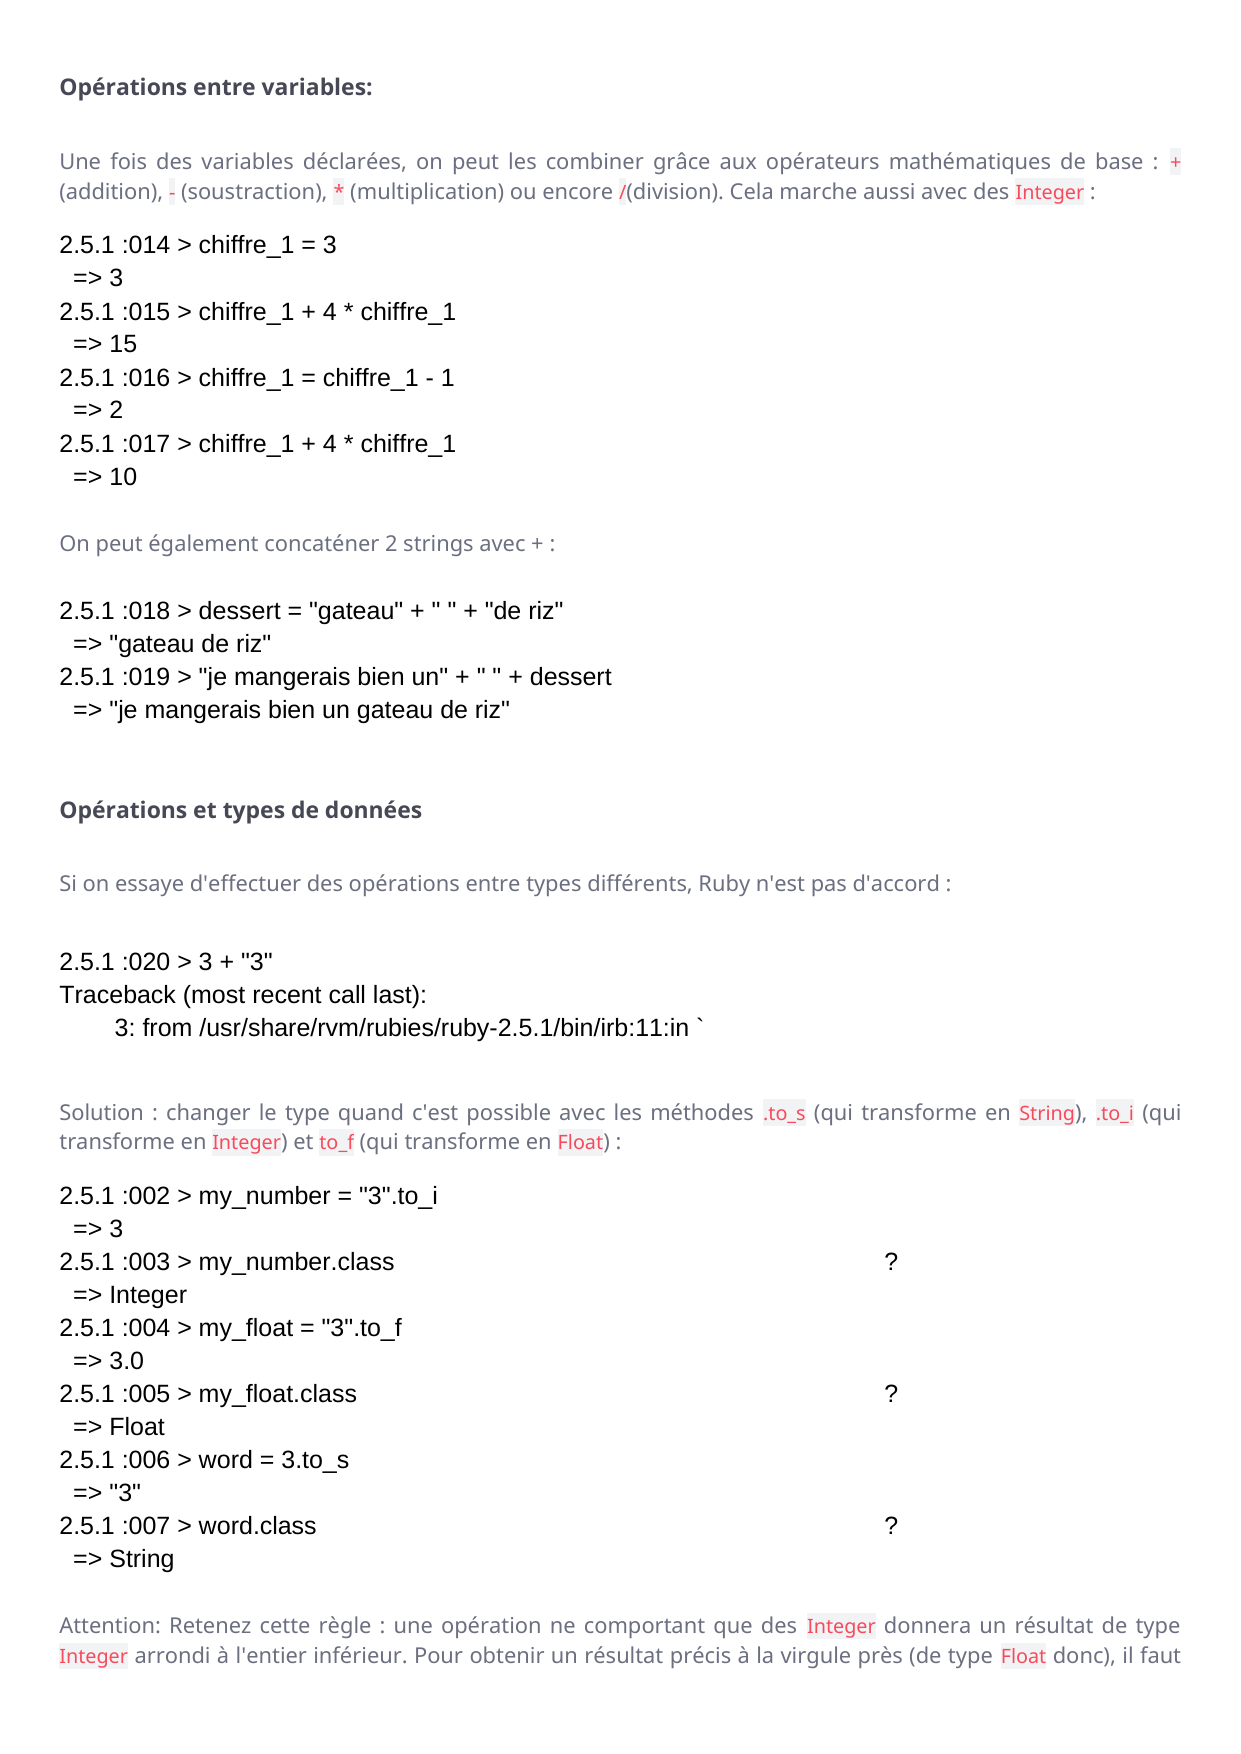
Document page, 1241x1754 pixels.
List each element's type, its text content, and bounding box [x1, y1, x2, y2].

text 2.5.1 :018 > dessert = "gateau" + " " + "de riz" [59, 596, 1181, 625]
text Si on essaye d'effectuer des opérations entre types différents, Ruby n'est pas d'accord : [59, 868, 1181, 898]
text Une fois des variables déclarées, on peut les combiner grâce aux opérateurs mathématiques de base : + (addition), - (soustraction), * (multiplication) ou encore /(division). Cela marche aussi avec des Integer : [59, 146, 1181, 205]
text => String [59, 1544, 1181, 1573]
text Traceback (most recent call last): [59, 980, 1181, 1008]
text 2.5.1 :006 > word = 3.to_s [59, 1445, 1181, 1474]
text 2.5.1 :014 > chiffre_1 = 3 [59, 230, 1181, 259]
text => "je mangerais bien un gateau de riz" [59, 695, 1181, 724]
text 2.5.1 :015 > chiffre_1 + 4 * chiffre_1 [59, 296, 1181, 325]
text => 10 [59, 462, 1181, 490]
text Solution : changer le type quand c'est possible avec les méthodes .to_s (qui transforme en String), .to_i (qui transforme en Integer) et to_f (qui transforme en Float) : [59, 1096, 1181, 1156]
text => Float [59, 1412, 1181, 1441]
text => "gateau de riz" [59, 629, 1181, 658]
text 3: from /usr/share/rvm/rubies/ruby-2.5.1/bin/irb:11:in ` [59, 1013, 1181, 1042]
text 2.5.1 :003 > my_number.class ? [59, 1247, 1181, 1276]
text => Integer [59, 1280, 1181, 1309]
text 2.5.1 :016 > chiffre_1 = chiffre_1 - 1 [59, 362, 1181, 391]
subtitle Opérations entre variables: [59, 71, 1181, 102]
text => 2 [59, 396, 1181, 424]
text => 15 [59, 329, 1181, 358]
text 2.5.1 :005 > my_float.class ? [59, 1379, 1181, 1408]
text => 3 [59, 263, 1181, 292]
text 2.5.1 :002 > my_number = "3".to_i [59, 1181, 1181, 1210]
subtitle Opérations et types de données [59, 793, 1181, 825]
text 2.5.1 :020 > 3 + "3" [59, 947, 1181, 976]
text 2.5.1 :007 > word.class ? [59, 1511, 1181, 1540]
text On peut également concaténer 2 strings avec + : [59, 528, 1181, 557]
text 2.5.1 :019 > "je mangerais bien un" + " " + dessert [59, 662, 1181, 691]
text => 3.0 [59, 1346, 1181, 1375]
text 2.5.1 :004 > my_float = "3".to_f [59, 1313, 1181, 1342]
text 2.5.1 :017 > chiffre_1 + 4 * chiffre_1 [59, 428, 1181, 457]
text => 3 [59, 1214, 1181, 1243]
text => "3" [59, 1478, 1181, 1507]
text Attention: Retenez cette règle : une opération ne comportant que des Integer donnera un résultat de type Integer arrondi à l'entier inférieur. Pour obtenir un résultat précis à la virgule près (de type Float donc), il faut [59, 1610, 1181, 1670]
